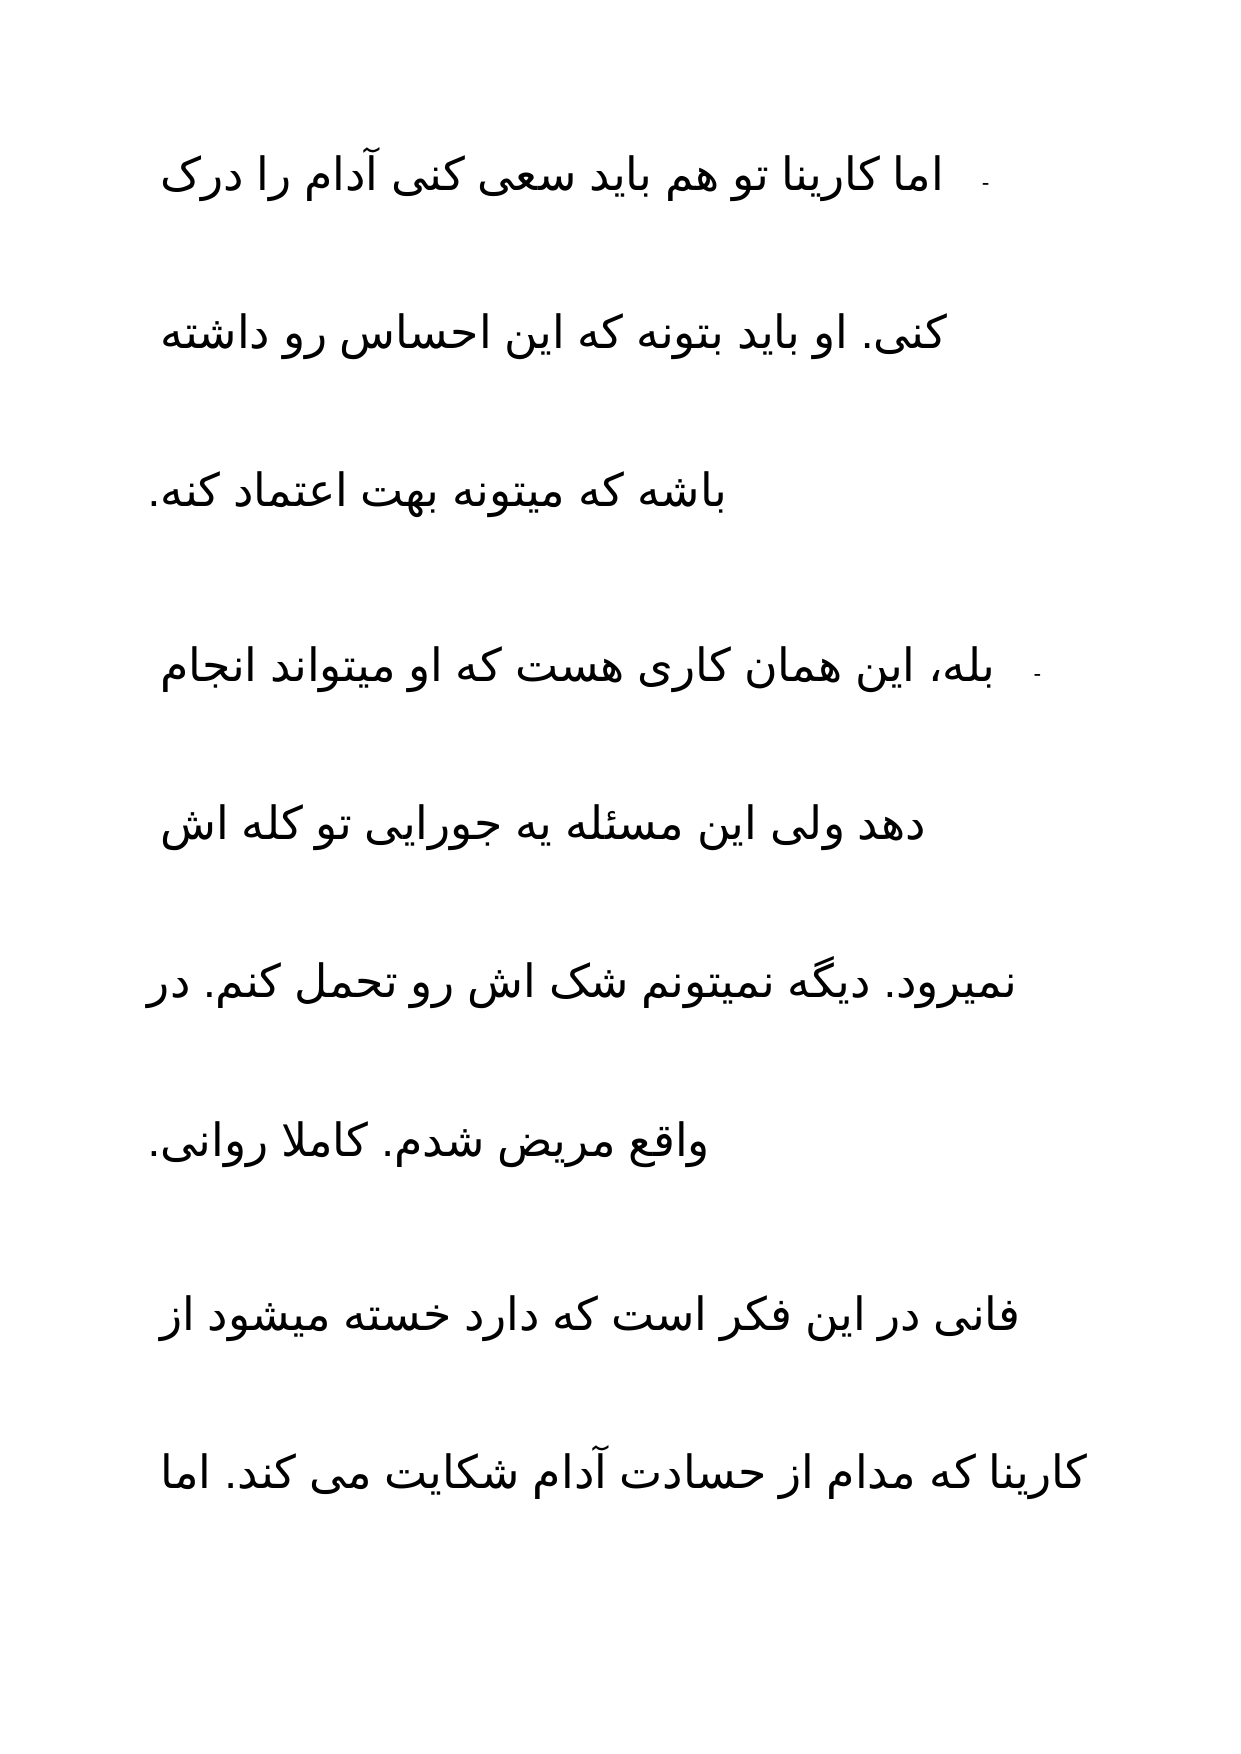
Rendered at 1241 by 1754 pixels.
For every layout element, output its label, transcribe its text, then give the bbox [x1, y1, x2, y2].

text فانی در این فکر است که دارد خسته میشود از کارینا که مدام از حسادت آدام شکایت می کند. اما او می گوید که خوب متوجه نمی شود. او و کارینا از دوره راهنمایی دوستان بسیار نزدیک بوده اند. در همه حال آنها با هم بوده اند،** زمانی که عاشق شدند نیز با هم بودند و زمانیکه دوست پسرشان خیانت کرده هم کنار هم گریه کرده اند. فانی به هیچ قیمتی نمیخواهد بهترین دوستش را از دست بدهد ولی الان در هر صورت او می بایست واکنش نشان دهد. [148, 1288, 1093, 1499]
list اما کارینا تو هم باید سعی کنی آدام را درک کنی. او باید بتونه که این احساس رو داشته باشه که میتونه بهت اعتماد کنه. [148, 148, 1055, 517]
list بله، این همان کاری هست که او میتواند انجام دهد ولی این مسئله یه جورایی تو کله اش نمیرود. دیگه نمیتونم شک اش رو تحمل کنم. در واقع مریض شدم. کاملا روانی. [148, 639, 1055, 1166]
